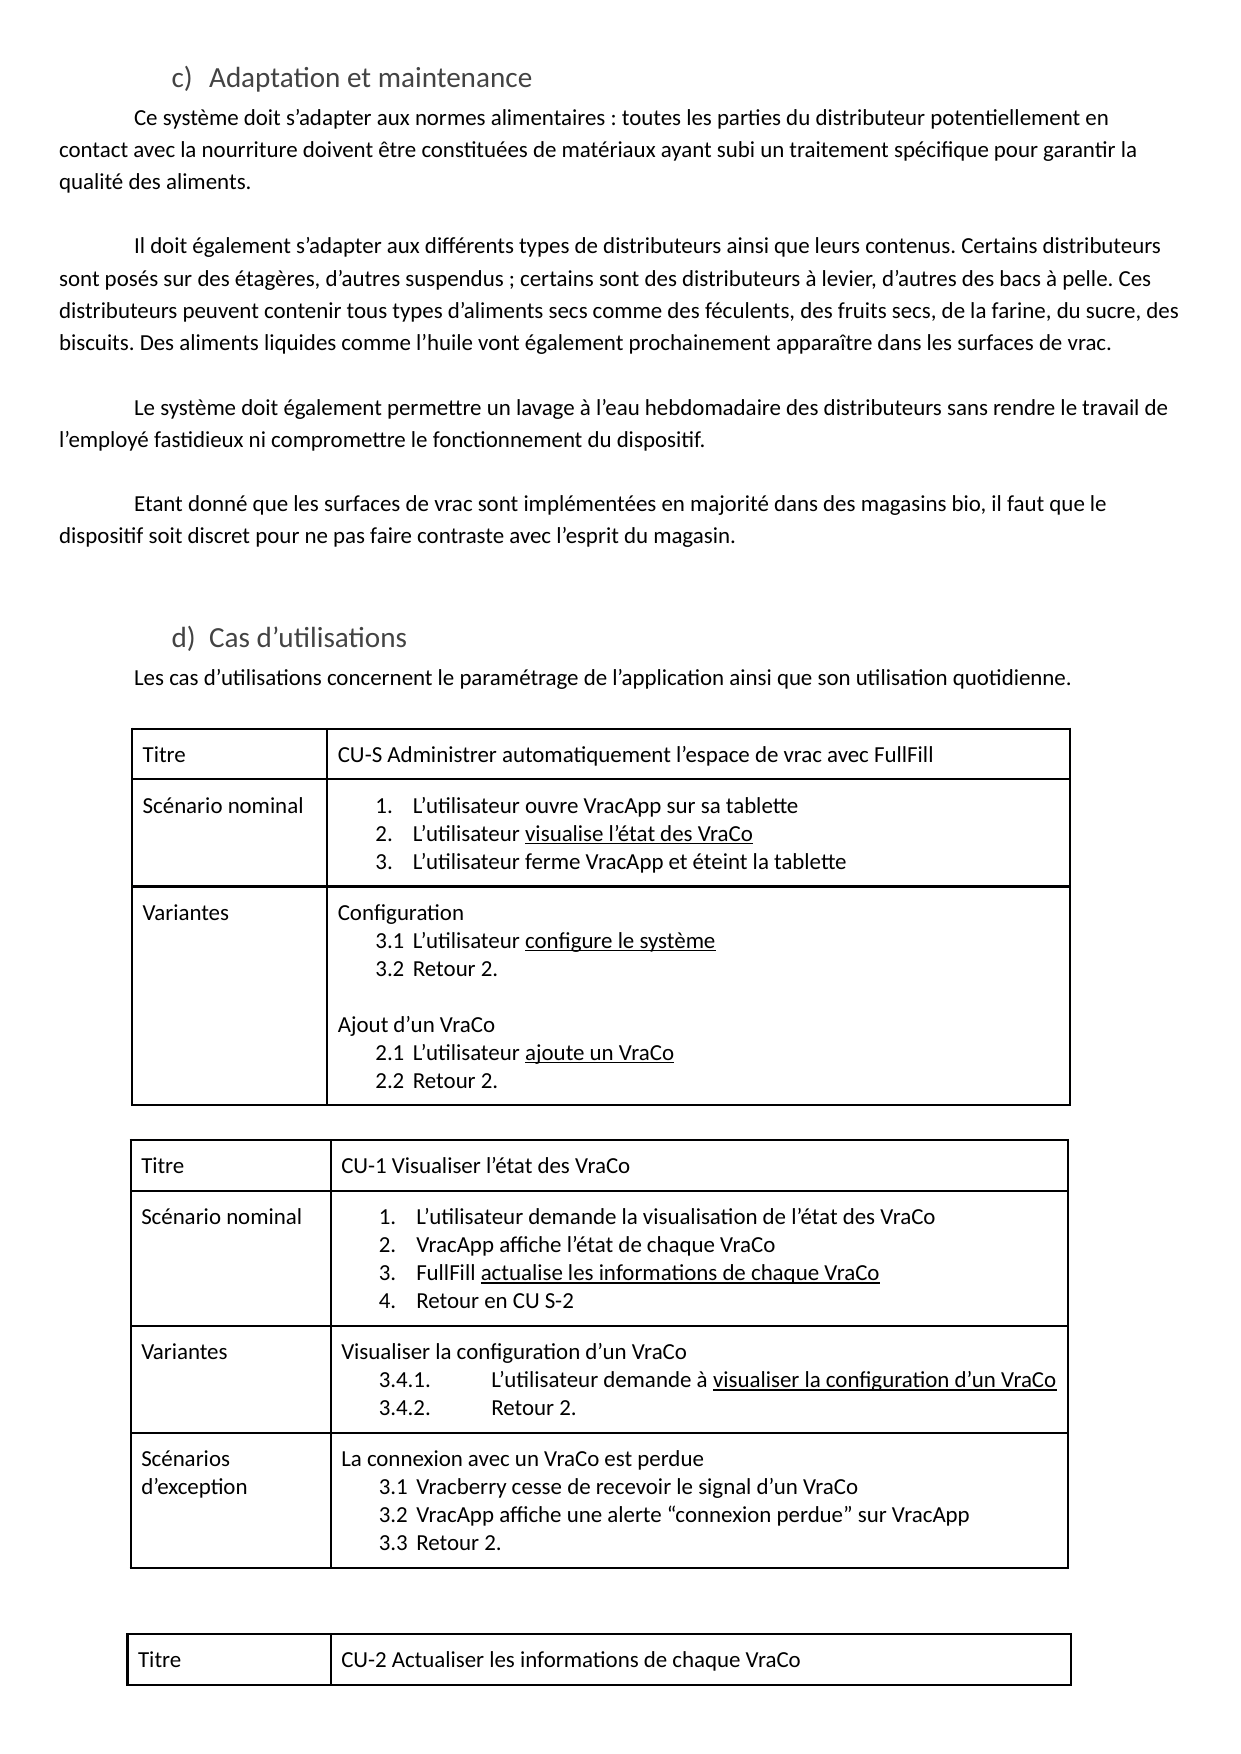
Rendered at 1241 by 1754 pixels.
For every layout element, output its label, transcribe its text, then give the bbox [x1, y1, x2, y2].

table_cell Scénario nominal [132, 1192, 330, 1324]
table_header CU-S Administrer automatiquement l’espace de vrac avec FullFill [328, 730, 1069, 778]
subtitle Cas d’utilisations [171, 619, 1181, 655]
text Les cas d’utilisations concernent le paramétrage de l’application ainsi que son utilisation quotidienne. [59, 663, 1181, 691]
table_cell Scénarios d’exception [132, 1434, 330, 1567]
table_header Titre [133, 730, 326, 778]
table_cell L’utilisateur ouvre VracApp sur sa tablette L’utilisateur visualise l’état des VraCo L’utilisateur ferme VracApp et éteint la tablette [328, 780, 1069, 885]
table_cell Scénario nominal [133, 780, 326, 885]
text Ce système doit s’adapter aux normes alimentaires : toutes les parties du distributeur potentiellement en contact avec la nourriture doivent être constituées de matériaux ayant subi un traitement spécifique pour garantir la qualité des aliments. [59, 103, 1181, 195]
table_cell La connexion avec un VraCo est perdue Vracberry cesse de recevoir le signal d’un VraCo VracApp affiche une alerte “connexion perdue” sur VracApp Retour 2. [332, 1434, 1067, 1567]
text Etant donné que les surfaces de vrac sont implémentées en majorité dans des magasins bio, il faut que le dispositif soit discret pour ne pas faire contraste avec l’esprit du magasin. [59, 489, 1181, 549]
subtitle Adaptation et maintenance [171, 59, 1181, 94]
table_cell Variantes [132, 1327, 330, 1432]
table_cell Variantes [133, 888, 326, 1104]
text Le système doit également permettre un lavage à l’eau hebdomadaire des distributeurs sans rendre le travail de l’employé fastidieux ni compromettre le fonctionnement du dispositif. [59, 393, 1181, 453]
table_header Titre [132, 1141, 330, 1189]
text Il doit également s’adapter aux différents types de distributeurs ainsi que leurs contenus. Certains distributeurs sont posés sur des étagères, d’autres suspendus ; certains sont des distributeurs à levier, d’autres des bacs à pelle. Ces distributeurs peuvent contenir tous types d’aliments secs comme des féculents, des fruits secs, de la farine, du sucre, des biscuits. Des aliments liquides comme l’huile vont également prochainement apparaître dans les surfaces de vrac. [59, 232, 1181, 356]
table_cell Visualiser la configuration d’un VraCo L’utilisateur demande à visualiser la configuration d’un VraCo Retour 2. [332, 1327, 1067, 1432]
table_header CU-2 Actualiser les informations de chaque VraCo [332, 1635, 1070, 1684]
table_cell Configuration L’utilisateur configure le système Retour 2. Ajout d’un VraCo L’utilisateur ajoute un VraCo Retour 2. [328, 888, 1069, 1104]
table_header CU-1 Visualiser l’état des VraCo [332, 1141, 1067, 1189]
table_header Titre [129, 1635, 330, 1684]
table_cell L’utilisateur demande la visualisation de l’état des VraCo VracApp affiche l’état de chaque VraCo FullFill actualise les informations de chaque VraCo Retour en CU S-2 [332, 1192, 1067, 1324]
